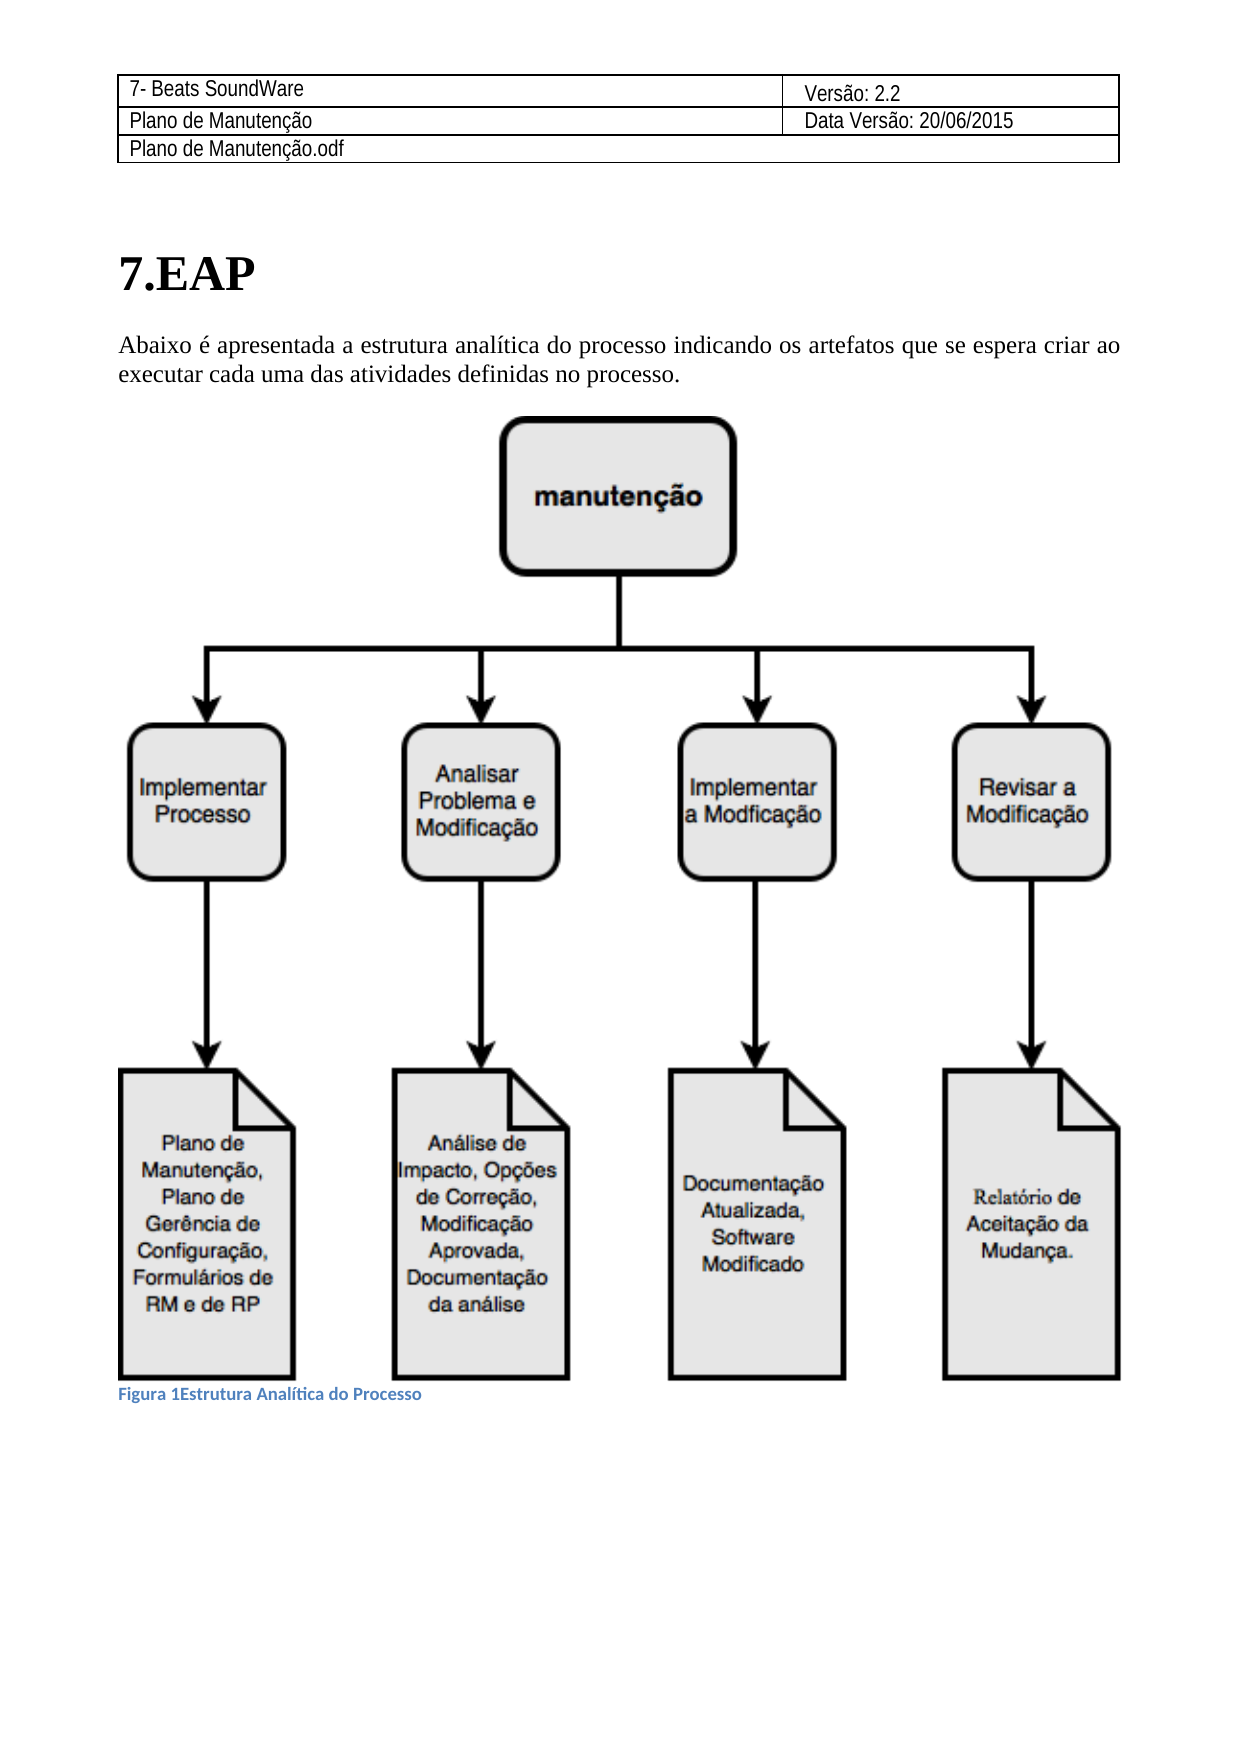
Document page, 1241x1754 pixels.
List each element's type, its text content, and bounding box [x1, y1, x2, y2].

text Figura 1Estrutura Analítica do Processo [118, 1382, 1122, 1405]
text Abaixo é apresentada a estrutura analítica do processo indicando os artefatos que se espera criar ao executar cada uma das atividades definidas no processo. [118, 330, 1122, 388]
list EAP [118, 244, 1122, 302]
